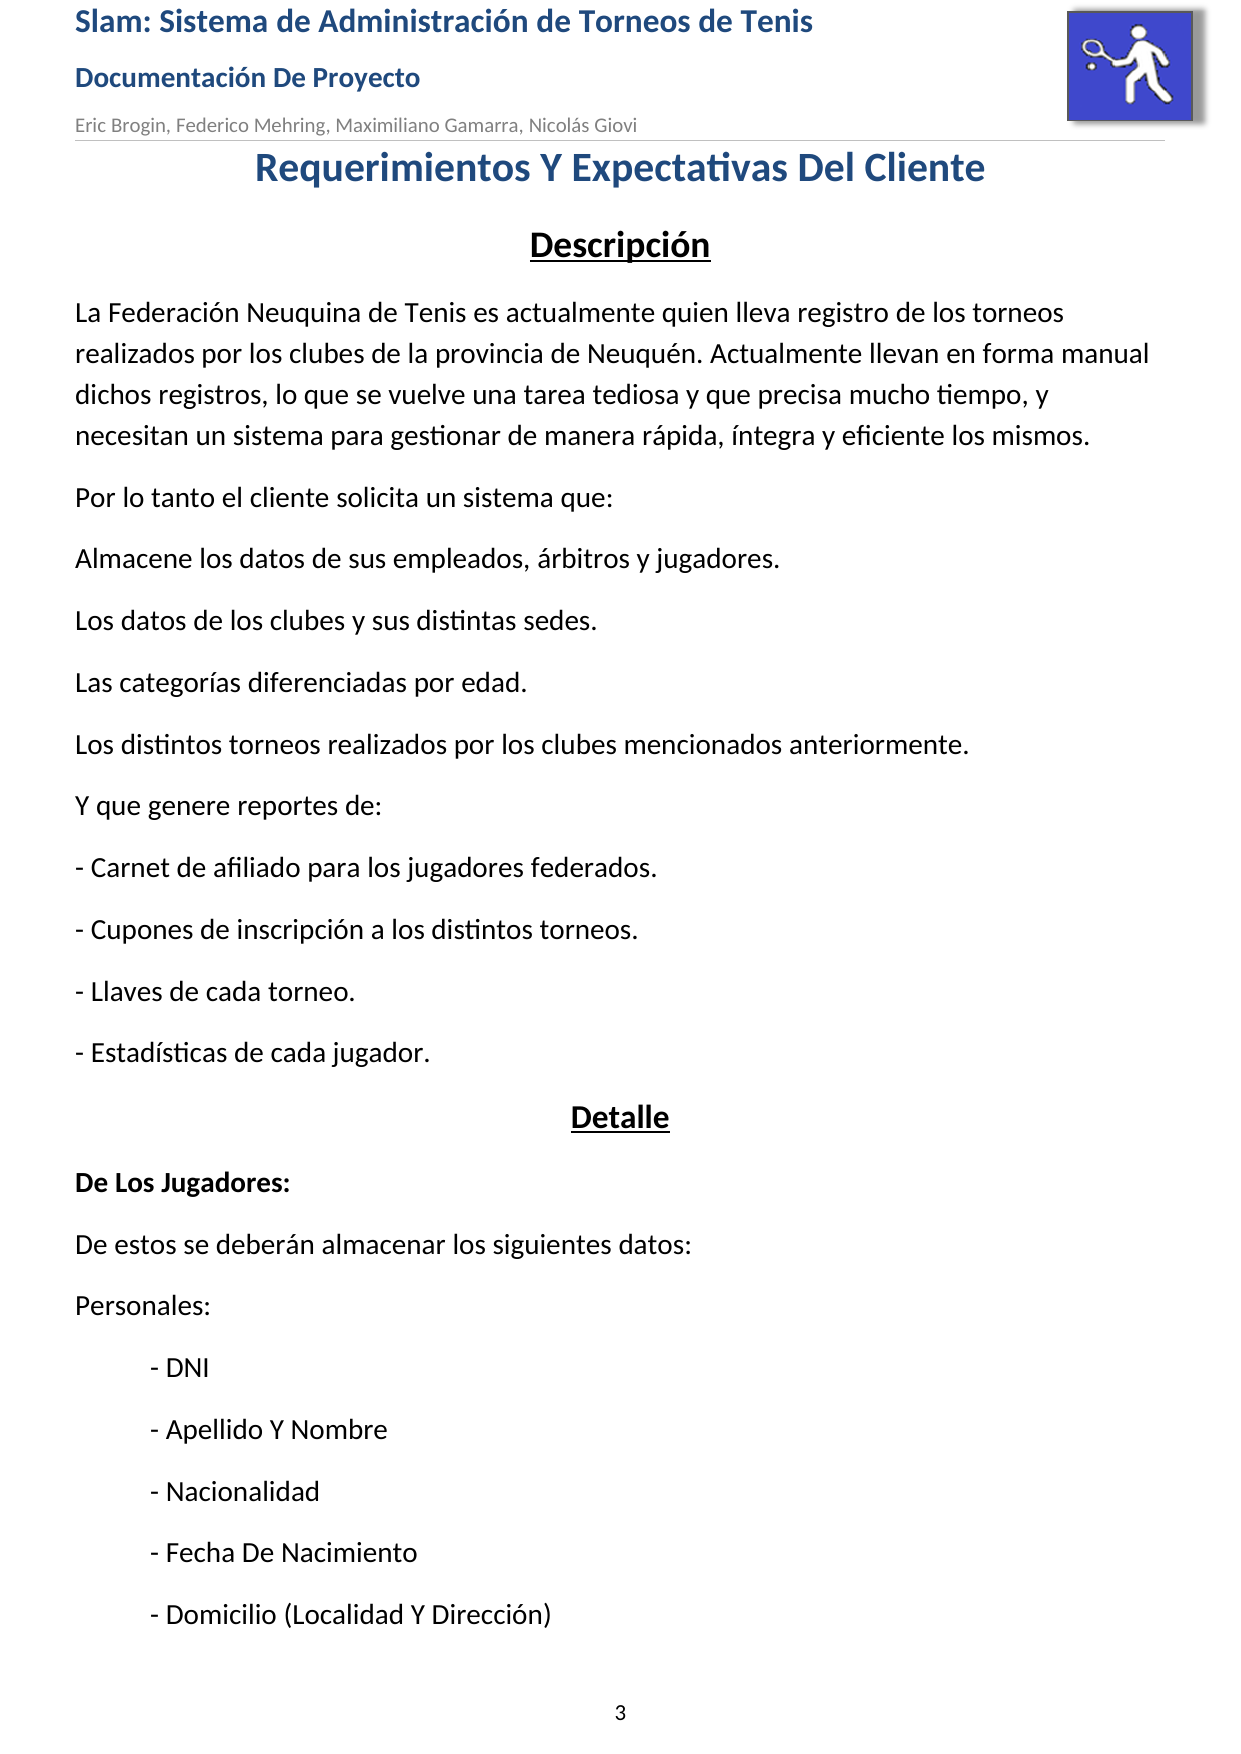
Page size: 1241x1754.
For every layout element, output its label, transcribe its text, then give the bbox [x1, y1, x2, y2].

text Personales: [75, 1287, 1165, 1323]
text De Los Jugadores: [75, 1164, 1165, 1199]
text - Cupones de inscripción a los distintos torneos. [75, 911, 1165, 947]
text - DNI [75, 1349, 1165, 1385]
text - Estadísticas de cada jugador. [75, 1034, 1165, 1070]
text La Federación Neuquina de Tenis es actualmente quien lleva registro de los torneos realizados por los clubes de la provincia de Neuquén. Actualmente llevan en forma manual dichos registros, lo que se vuelve una tarea tediosa y que precisa mucho tiempo, y necesitan un sistema para gestionar de manera rápida, íntegra y eficiente los mismos. [75, 294, 1165, 452]
picture [1065, 1, 1214, 131]
text Los distintos torneos realizados por los clubes mencionados anteriormente. [75, 726, 1165, 761]
text De estos se deberán almacenar los siguientes datos: [75, 1226, 1165, 1261]
text Requerimientos Y Expectativas Del Cliente [75, 141, 1165, 192]
text - Llaves de cada torneo. [75, 973, 1165, 1008]
text - Carnet de afiliado para los jugadores federados. [75, 849, 1165, 885]
text Descripción [75, 221, 1165, 266]
text Las categorías diferenciadas por edad. [75, 664, 1165, 699]
text Almacene los datos de sus empleados, árbitros y jugadores. [75, 540, 1165, 576]
text Y que genere reportes de: [75, 787, 1165, 823]
text - Nacionalidad [75, 1473, 1165, 1508]
text - Domicilio (Localidad Y Dirección) [75, 1596, 1165, 1632]
text Los datos de los clubes y sus distintas sedes. [75, 602, 1165, 638]
text Detalle [75, 1096, 1165, 1137]
text - Fecha De Nacimiento [75, 1534, 1165, 1570]
text Por lo tanto el cliente solicita un sistema que: [75, 479, 1165, 514]
text - Apellido Y Nombre [75, 1411, 1165, 1447]
